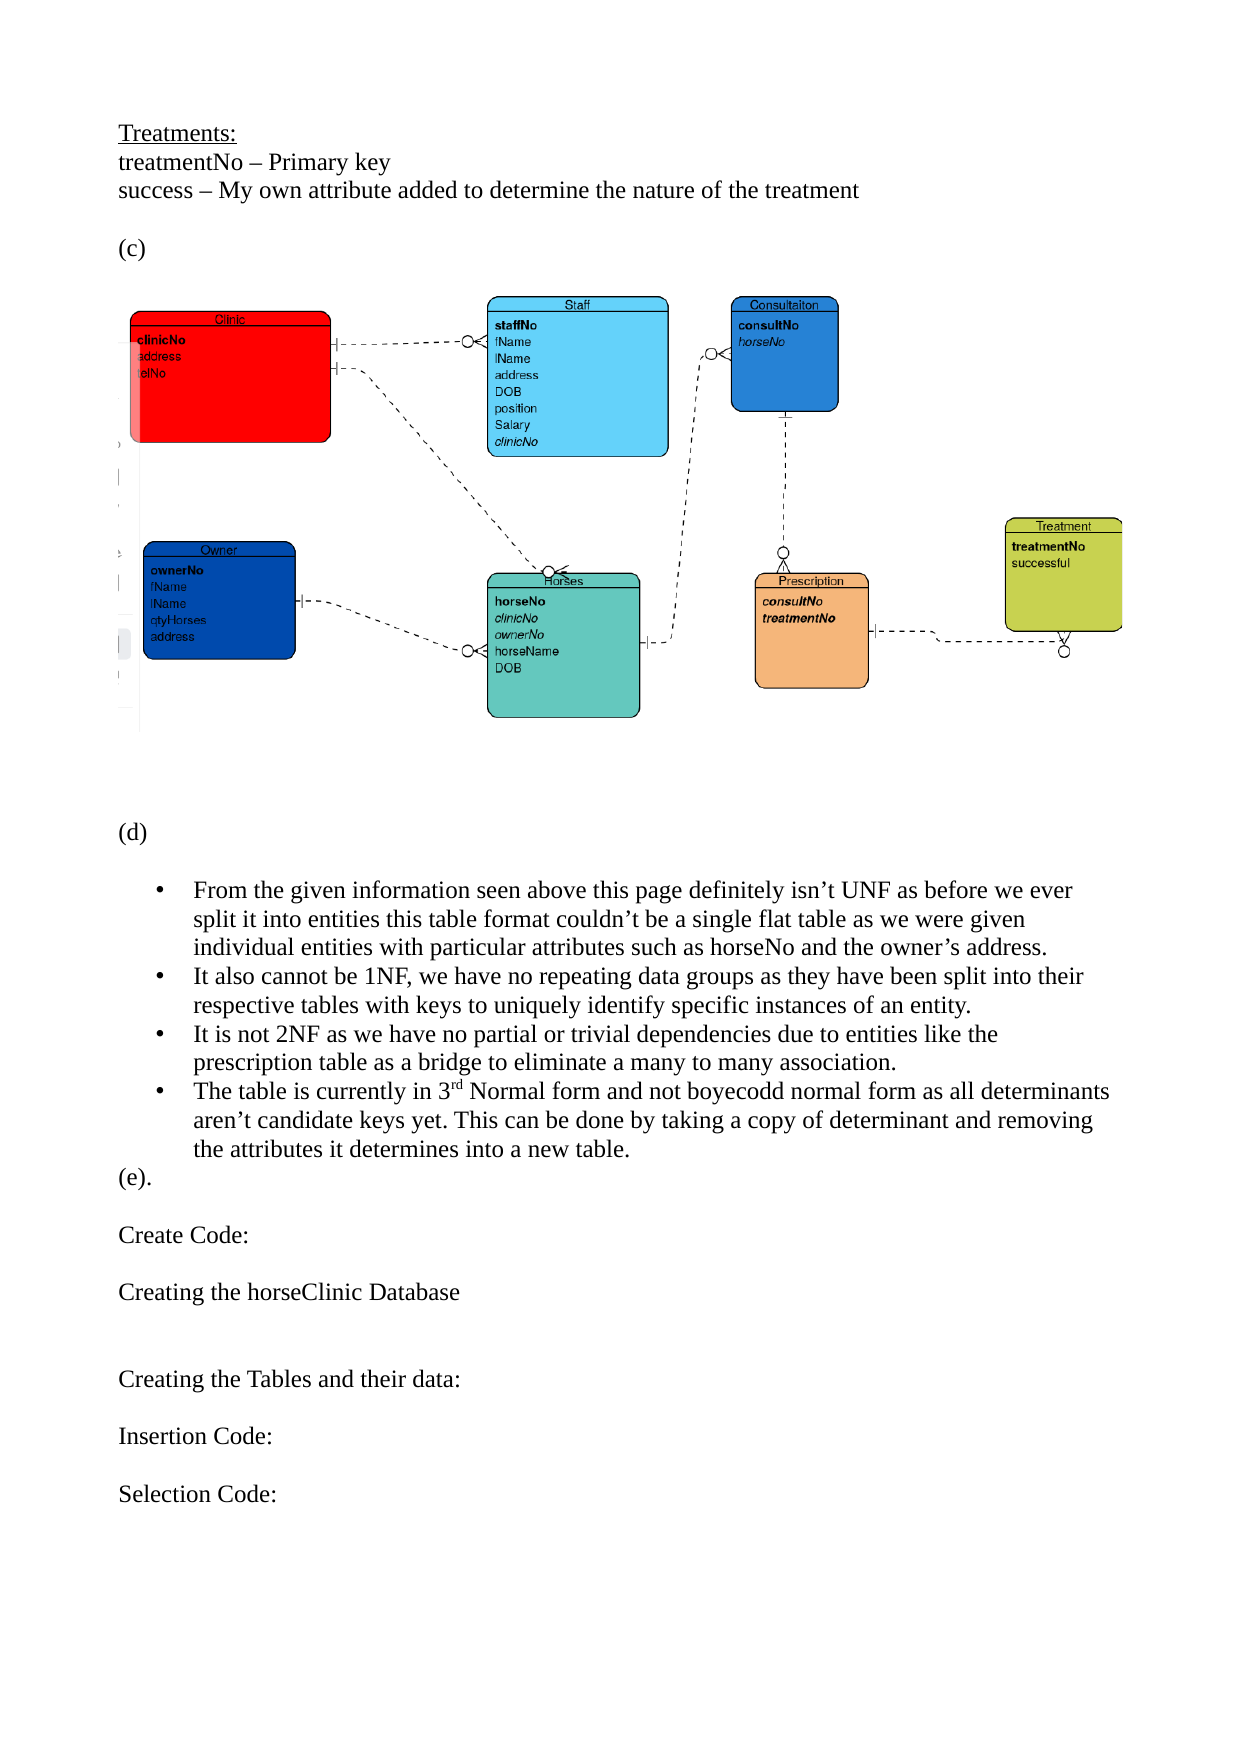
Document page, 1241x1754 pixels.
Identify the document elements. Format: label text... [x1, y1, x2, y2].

list It is not 2NF as we have no partial or trivial dependencies due to entities like the prescription table as a bridge to eliminate a many to many association. [156, 1019, 1122, 1076]
text Creating the horseClinic Database [118, 1277, 1122, 1306]
text success – My own attribute added to determine the nature of the treatment [118, 176, 1122, 204]
text Selection Code: [118, 1479, 1122, 1507]
text treatmentNo – Primary key [118, 147, 1122, 176]
picture [118, 290, 1123, 732]
text (e). [118, 1162, 1122, 1191]
text (c) [118, 233, 1122, 262]
text Creating the Tables and their data: [118, 1364, 1122, 1392]
list From the given information seen above this page definitely isn’t UNF as before we ever split it into entities this table format couldn’t be a single flat table as we were given individual entities with particular attributes such as horseNo and the owner’s address. [156, 875, 1122, 961]
list The table is currently in 3rd Normal form and not boyecodd normal form as all determinants aren’t candidate keys yet. This can be done by taking a copy of determinant and removing the attributes it determines into a new table. [156, 1076, 1122, 1162]
list It also cannot be 1NF, we have no repeating data groups as they have been split into their respective tables with keys to uniquely identify specific instances of an entity. [156, 961, 1122, 1019]
text Create Code: [118, 1220, 1122, 1249]
text Treatments: [118, 118, 1122, 147]
text Insertion Code: [118, 1421, 1122, 1450]
text (d) [118, 817, 1122, 846]
